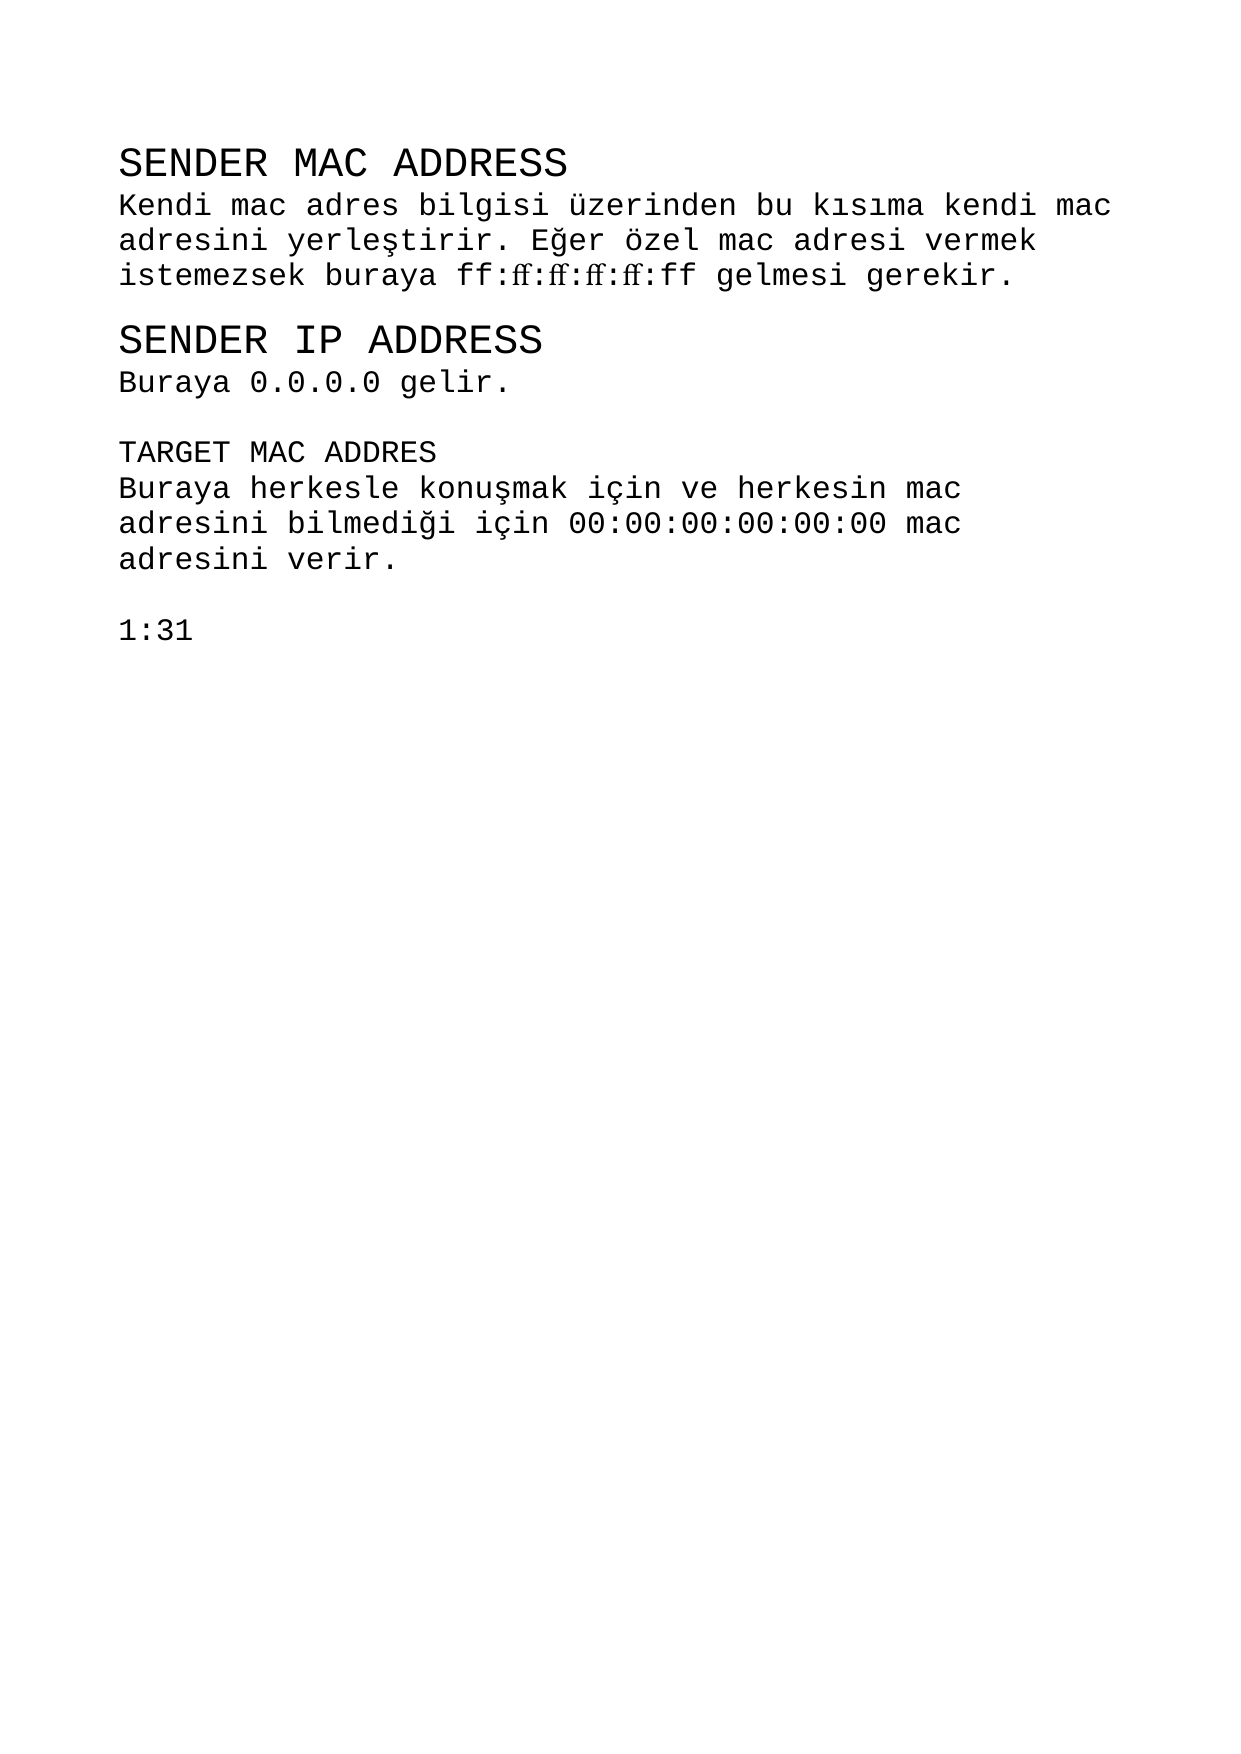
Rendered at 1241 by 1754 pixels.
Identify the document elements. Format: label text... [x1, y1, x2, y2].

text SENDER MAC ADDRESS [118, 142, 1122, 189]
text SENDER IP ADDRESS [118, 319, 1122, 366]
text Buraya herkesle konuşmak için ve herkesin mac adresini bilmediği için 00:00:00:00:00:00 mac adresini verir. [118, 472, 1122, 578]
text TARGET MAC ADDRES [118, 437, 1122, 472]
text 1:31 [118, 614, 1122, 649]
text Kendi mac adres bilgisi üzerinden bu kısıma kendi mac adresini yerleştirir. Eğer özel mac adresi vermek istemezsek buraya ff:ﬀ:ﬀ:ﬀ:ﬀ:ff gelmesi gerekir. [118, 189, 1122, 295]
text Buraya 0.0.0.0 gelir. [118, 366, 1122, 401]
